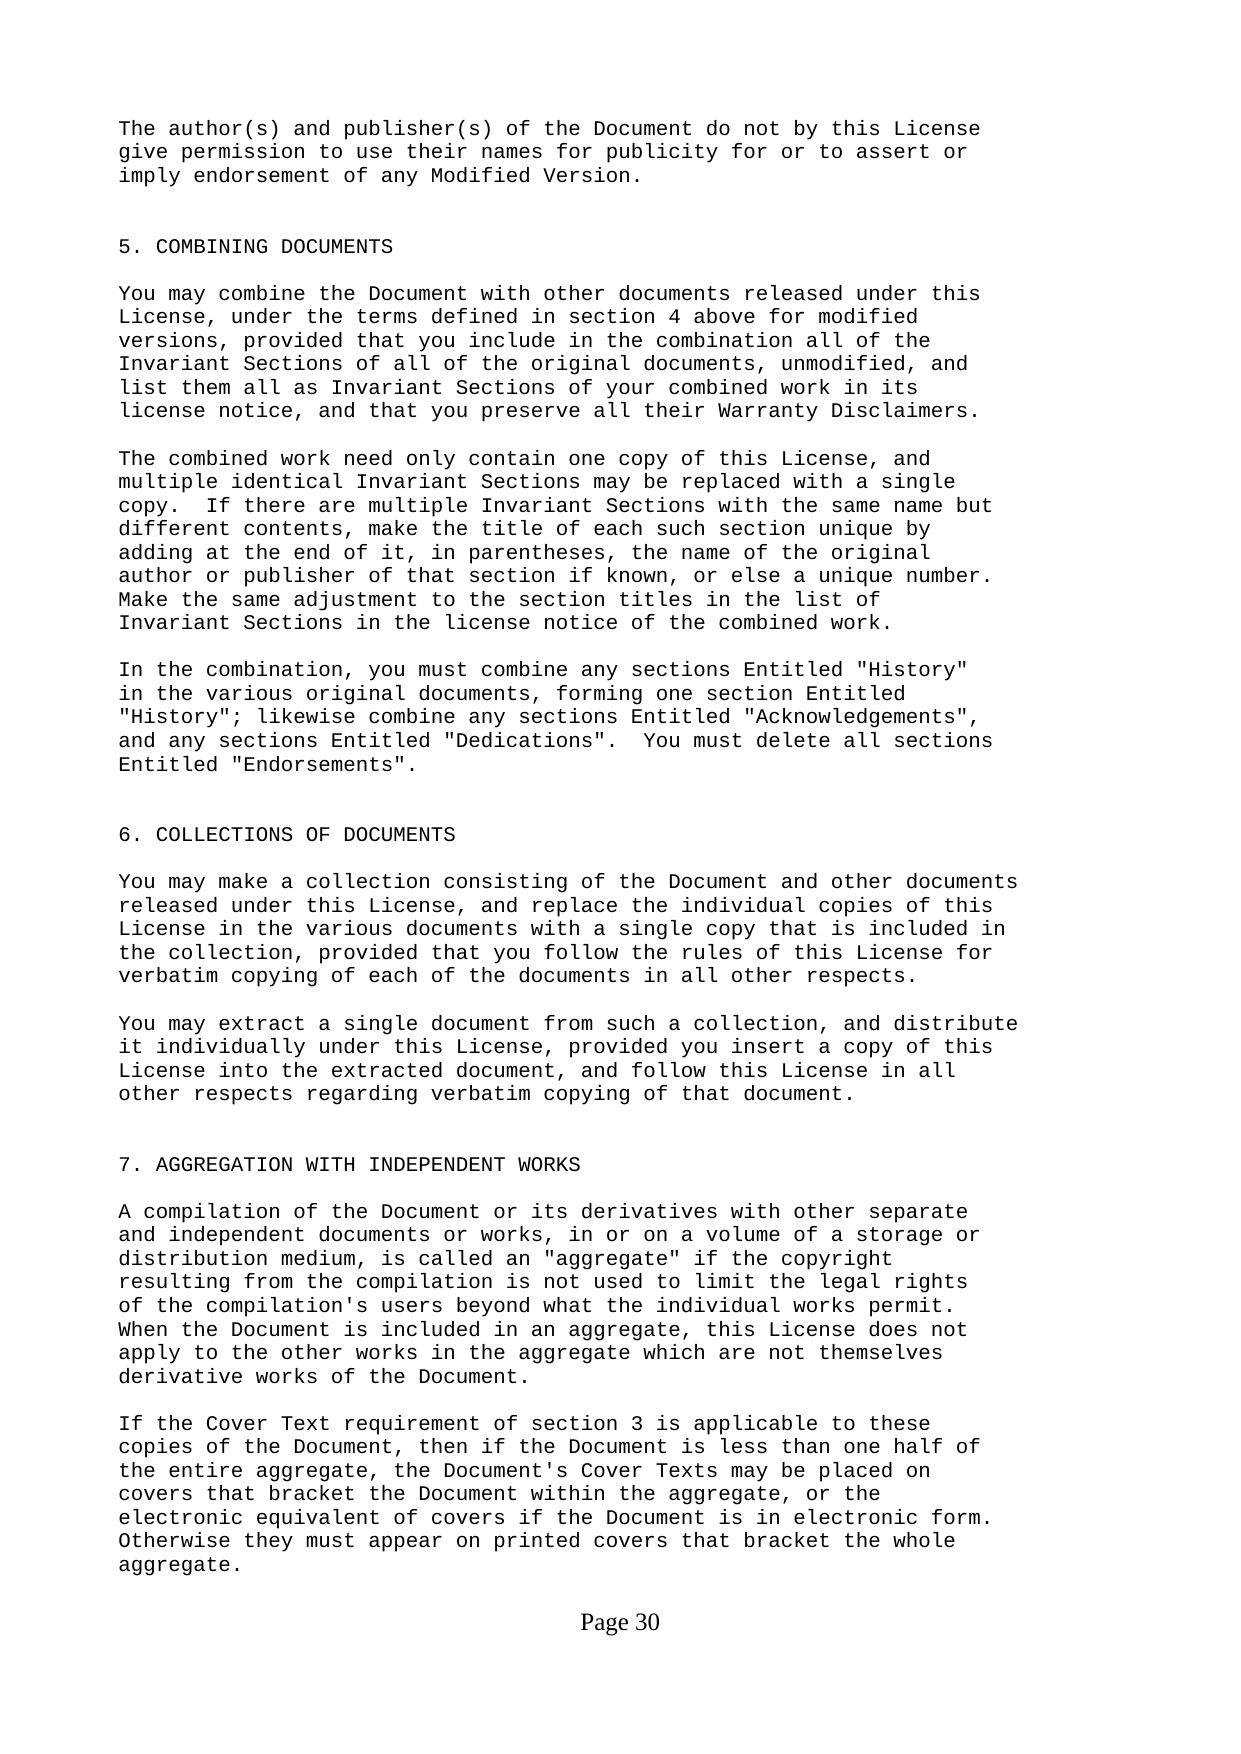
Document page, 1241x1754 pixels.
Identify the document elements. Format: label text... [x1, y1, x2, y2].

text License, under the terms defined in section 4 above for modified [118, 306, 1122, 330]
text derivative works of the Document. [118, 1366, 1122, 1389]
text it individually under this License, provided you insert a copy of this [118, 1036, 1122, 1060]
text Invariant Sections in the license notice of the combined work. [118, 612, 1122, 636]
text resulting from the compilation is not used to limit the legal rights [118, 1272, 1122, 1295]
text copies of the Document, then if the Document is less than one half of [118, 1436, 1122, 1460]
text If the Cover Text requirement of section 3 is applicable to these [118, 1413, 1122, 1436]
text Make the same adjustment to the section titles in the list of [118, 589, 1122, 612]
text Invariant Sections of all of the original documents, unmodified, and [118, 353, 1122, 377]
text and any sections Entitled "Dedications". You must delete all sections [118, 730, 1122, 754]
text A compilation of the Document or its derivatives with other separate [118, 1201, 1122, 1224]
text aggregate. [118, 1554, 1122, 1578]
text released under this License, and replace the individual copies of this [118, 895, 1122, 918]
text author or publisher of that section if known, or else a unique number. [118, 565, 1122, 589]
text 6. COLLECTIONS OF DOCUMENTS [118, 824, 1122, 848]
text In the combination, you must combine any sections Entitled "History" [118, 659, 1122, 683]
text multiple identical Invariant Sections may be replaced with a single [118, 471, 1122, 495]
text other respects regarding verbatim copying of that document. [118, 1083, 1122, 1107]
text apply to the other works in the aggregate which are not themselves [118, 1342, 1122, 1366]
text distribution medium, is called an "aggregate" if the copyright [118, 1248, 1122, 1272]
text different contents, make the title of each such section unique by [118, 518, 1122, 542]
text the collection, provided that you follow the rules of this License for [118, 942, 1122, 966]
text imply endorsement of any Modified Version. [118, 165, 1122, 189]
text verbatim copying of each of the documents in all other respects. [118, 966, 1122, 989]
text adding at the end of it, in parentheses, the name of the original [118, 542, 1122, 565]
text When the Document is included in an aggregate, this License does not [118, 1319, 1122, 1342]
text 7. AGGREGATION WITH INDEPENDENT WORKS [118, 1154, 1122, 1177]
text of the compilation's users beyond what the individual works permit. [118, 1295, 1122, 1319]
text in the various original documents, forming one section Entitled [118, 683, 1122, 707]
text covers that bracket the Document within the aggregate, or the [118, 1483, 1122, 1507]
text Entitled "Endorsements". [118, 754, 1122, 777]
text License in the various documents with a single copy that is included in [118, 918, 1122, 942]
text "History"; likewise combine any sections Entitled "Acknowledgements", [118, 707, 1122, 730]
text and independent documents or works, in or on a volume of a storage or [118, 1224, 1122, 1248]
text License into the extracted document, and follow this License in all [118, 1060, 1122, 1083]
text license notice, and that you preserve all their Warranty Disclaimers. [118, 401, 1122, 424]
text 5. COMBINING DOCUMENTS [118, 236, 1122, 259]
text You may make a collection consisting of the Document and other documents [118, 871, 1122, 895]
text Otherwise they must appear on printed covers that bracket the whole [118, 1531, 1122, 1554]
text list them all as Invariant Sections of your combined work in its [118, 377, 1122, 401]
text electronic equivalent of covers if the Document is in electronic form. [118, 1507, 1122, 1531]
text The author(s) and publisher(s) of the Document do not by this License [118, 118, 1122, 142]
text give permission to use their names for publicity for or to assert or [118, 142, 1122, 165]
text the entire aggregate, the Document's Cover Texts may be placed on [118, 1460, 1122, 1483]
text You may extract a single document from such a collection, and distribute [118, 1013, 1122, 1036]
text The combined work need only contain one copy of this License, and [118, 448, 1122, 471]
text copy. If there are multiple Invariant Sections with the same name but [118, 495, 1122, 518]
text versions, provided that you include in the combination all of the [118, 330, 1122, 353]
text You may combine the Document with other documents released under this [118, 283, 1122, 306]
